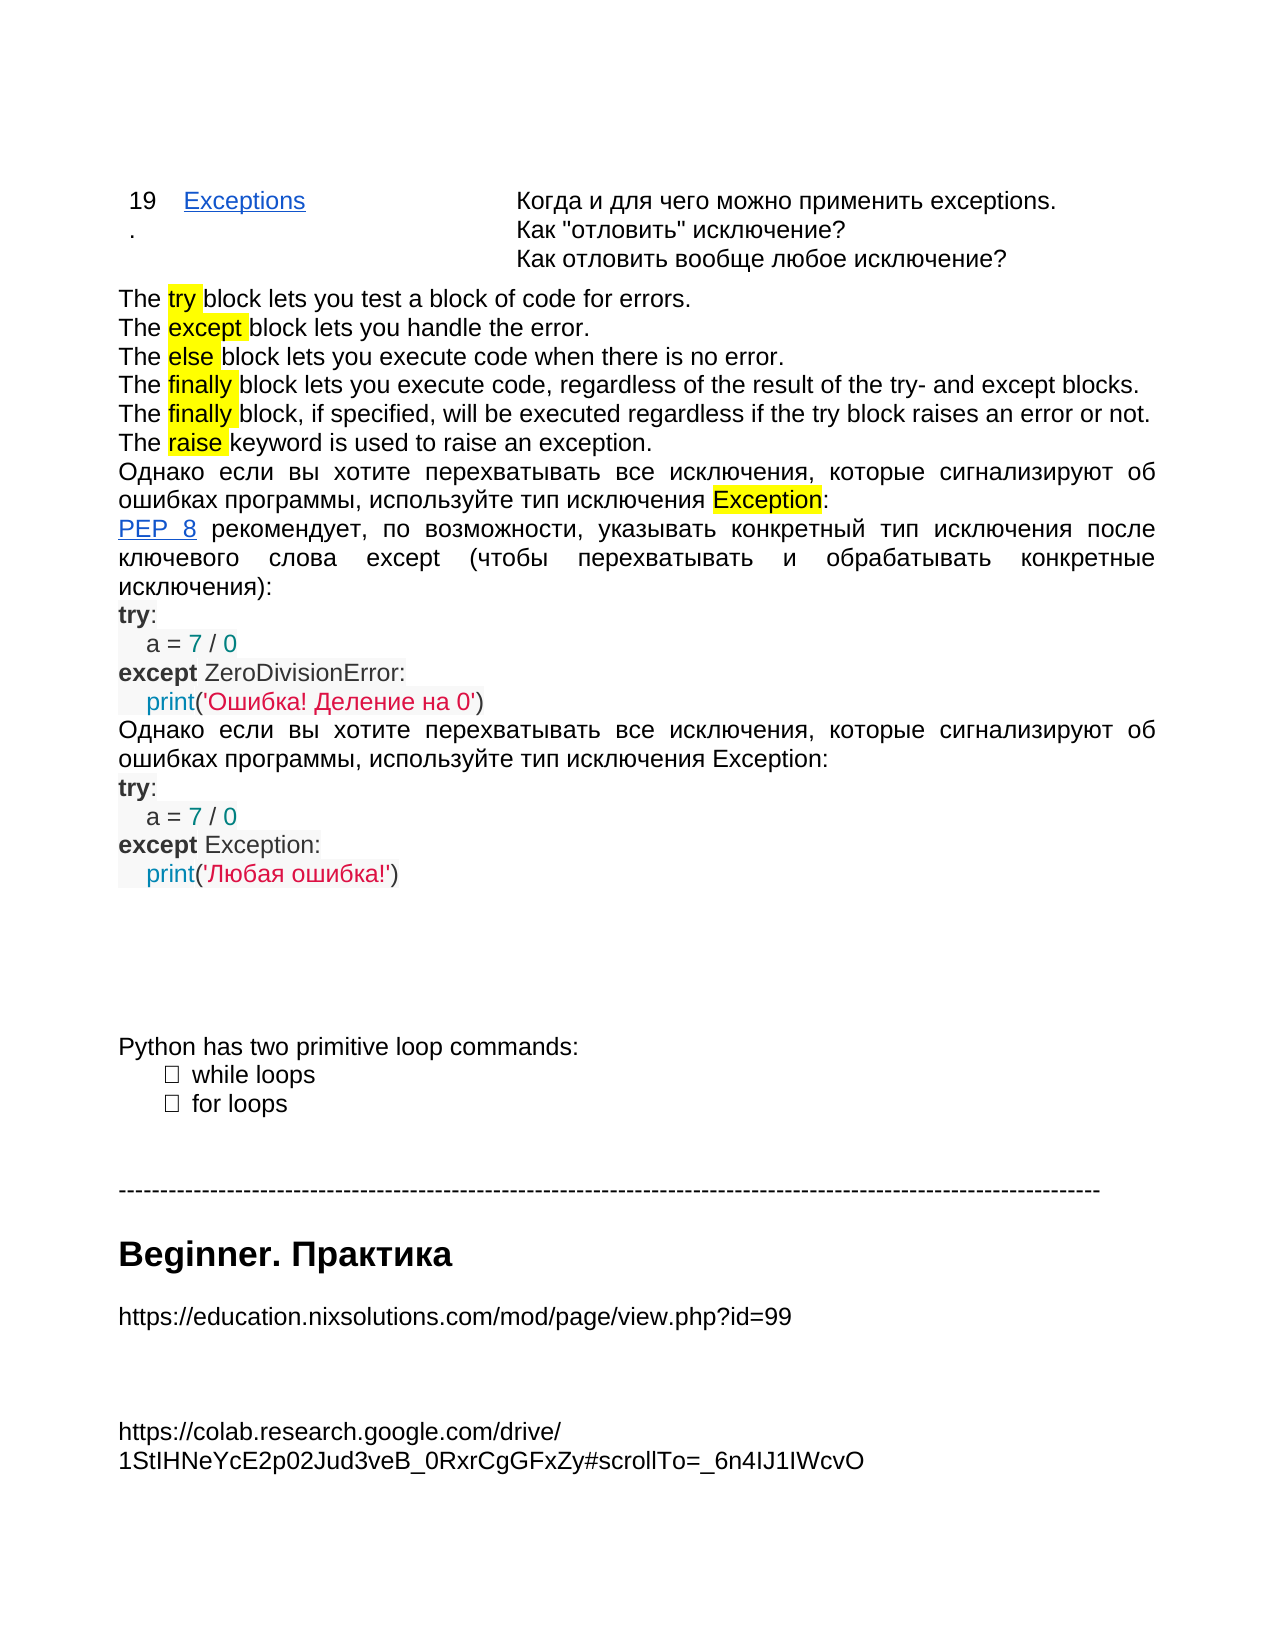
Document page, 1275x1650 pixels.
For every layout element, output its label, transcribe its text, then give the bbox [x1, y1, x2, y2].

text https://education.nixsolutions.com/mod/page/view.php?id=99 [118, 1302, 1157, 1331]
text ---------------------------------------------------------------------------------------------------------------------- [118, 1175, 1157, 1204]
table_header Exceptions [173, 176, 506, 284]
list for loops [162, 1089, 1157, 1118]
table_header 19. [118, 176, 173, 284]
text The else block lets you execute code when there is no error. [118, 341, 1157, 370]
text The try block lets you test a block of code for errors. [118, 284, 1157, 313]
text a = 7 / 0 [118, 629, 1157, 658]
text except ZeroDivisionError: [118, 658, 1157, 686]
text The finally block, if specified, will be executed regardless if the try block raises an error or not. [118, 399, 1157, 428]
text try: [118, 773, 1157, 801]
text The except block lets you handle the error. [118, 313, 1157, 341]
text Однако если вы хотите перехватывать все исключения, которые сигнализируют об ошибках программы, используйте тип исключения Exception: [118, 715, 1157, 773]
subtitle Beginner. Практика [118, 1233, 1157, 1273]
text a = 7 / 0 [118, 801, 1157, 830]
text print('Ошибка! Деление на 0') [118, 686, 1157, 715]
text print('Любая ошибка!') [118, 859, 1157, 888]
text https://colab.research.google.com/drive/1StIHNeYcE2p02Jud3veB_0RxrCgGFxZy#scrollTo=_6n4IJ1IWcvO [118, 1417, 1157, 1475]
text The raise keyword is used to raise an exception. [118, 428, 1157, 456]
text Однако если вы хотите перехватывать все исключения, которые сигнализируют об ошибках программы, используйте тип исключения Exception: [118, 456, 1157, 514]
list while loops [162, 1060, 1157, 1089]
table_header Когда и для чего можно применить exceptions. Как "отловить" исключение? Как отловить вообще любое исключение? [506, 176, 1162, 284]
text The finally block lets you execute code, regardless of the result of the try- and except blocks. [118, 370, 1157, 399]
text PEP 8 рекомендует, по возможности, указывать конкретный тип исключения после ключевого слова except (чтобы перехватывать и обрабатывать конкретные исключения): [118, 514, 1157, 600]
text except Exception: [118, 830, 1157, 859]
text try: [118, 600, 1157, 629]
text Python has two primitive loop commands: [118, 1031, 1157, 1060]
